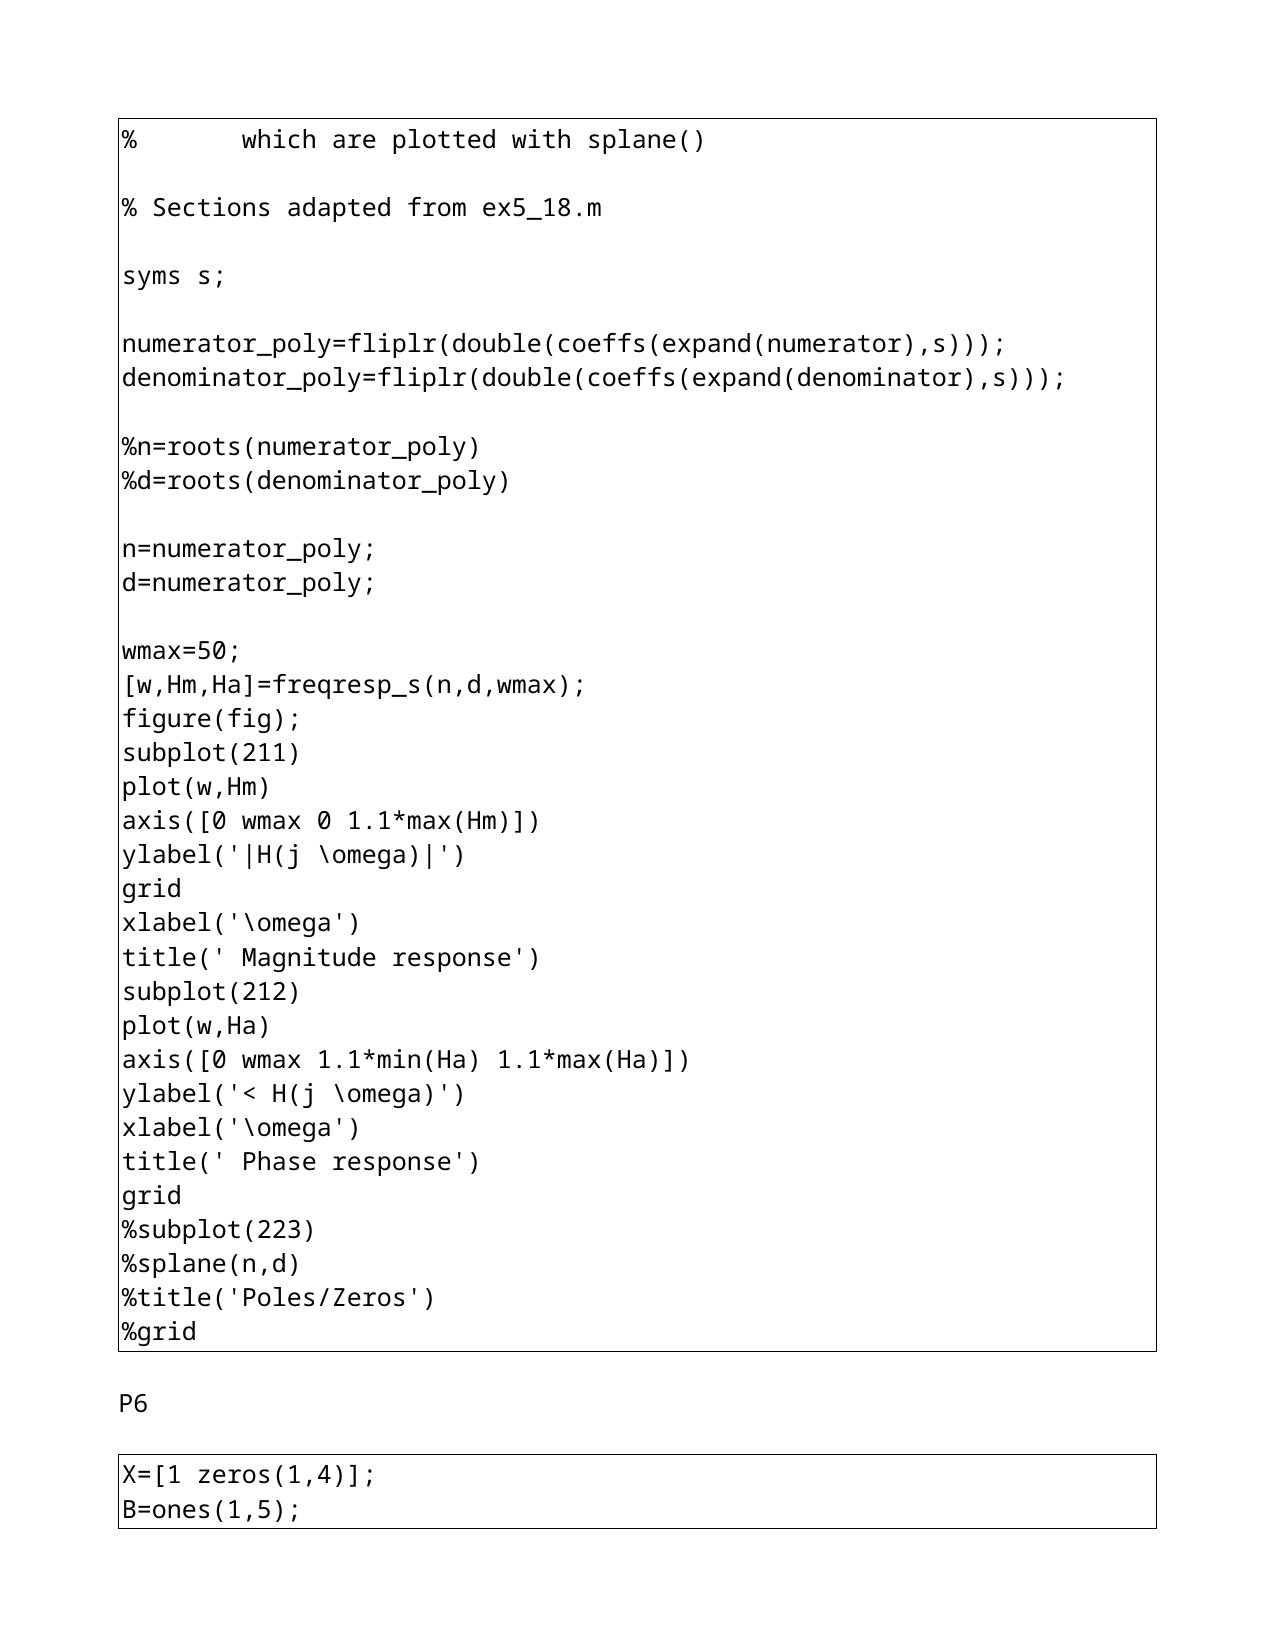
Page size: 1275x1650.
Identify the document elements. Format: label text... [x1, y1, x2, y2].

text plot(w,Ha) [119, 1004, 1156, 1038]
text grid [119, 867, 1156, 902]
text numerator_poly=fliplr(double(coeffs(expand(numerator),s))); [119, 322, 1156, 357]
text %n=roots(numerator_poly) [119, 425, 1156, 459]
text %splane(n,d) [119, 1242, 1156, 1276]
text %subplot(223) [119, 1208, 1156, 1242]
text %grid [119, 1310, 1156, 1351]
text grid [119, 1174, 1156, 1208]
text syms s; [119, 254, 1156, 292]
text %d=roots(denominator_poly) [119, 459, 1156, 496]
text xlabel('\omega') [119, 1106, 1156, 1140]
text xlabel('\omega') [119, 902, 1156, 936]
text axis([0 wmax 0 1.1*max(Hm)]) [119, 799, 1156, 833]
text subplot(211) [119, 731, 1156, 765]
text [w,Hm,Ha]=freqresp_s(n,d,wmax); [119, 663, 1156, 697]
text denominator_poly=fliplr(double(coeffs(expand(denominator),s))); [119, 357, 1156, 394]
text B=ones(1,5); [119, 1488, 1156, 1528]
text wmax=50; [119, 629, 1156, 663]
text title(' Phase response') [119, 1140, 1156, 1174]
text title(' Magnitude response') [119, 936, 1156, 970]
text ylabel('< H(j \omega)') [119, 1072, 1156, 1106]
text axis([0 wmax 1.1*min(Ha) 1.1*max(Ha)]) [119, 1038, 1156, 1072]
text %title('Poles/Zeros') [119, 1276, 1156, 1310]
text subplot(212) [119, 970, 1156, 1004]
text % which are plotted with splane() [119, 119, 1156, 156]
text % Sections adapted from ex5_18.m [119, 186, 1156, 224]
text n=numerator_poly; [119, 527, 1156, 561]
text figure(fig); [119, 697, 1156, 731]
text P6 [118, 1386, 1157, 1419]
text X=[1 zeros(1,4)]; [119, 1455, 1156, 1488]
text plot(w,Hm) [119, 765, 1156, 799]
text d=numerator_poly; [119, 561, 1156, 598]
text ylabel('|H(j \omega)|') [119, 833, 1156, 867]
